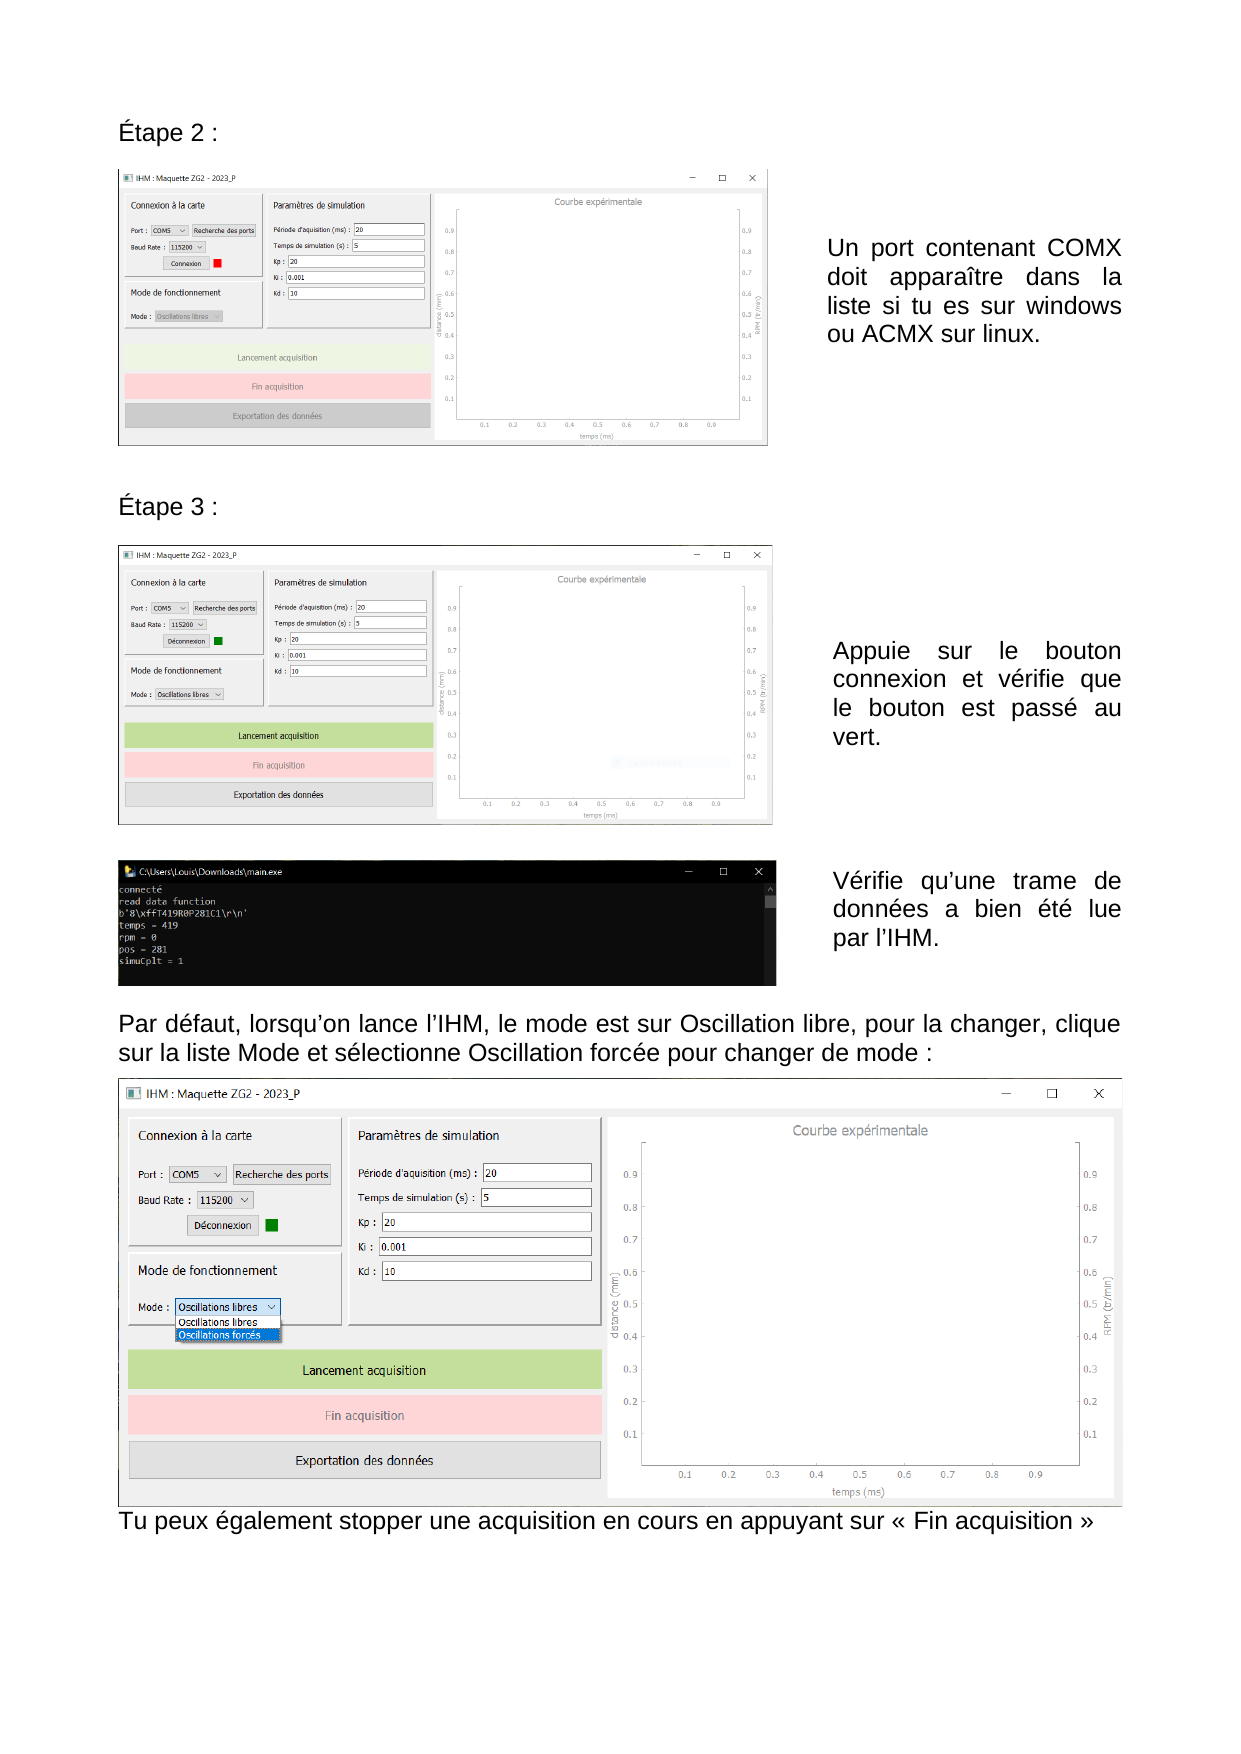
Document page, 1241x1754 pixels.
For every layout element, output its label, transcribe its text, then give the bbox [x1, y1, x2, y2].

text Tu peux également stopper une acquisition en cours en appuyant sur « Fin acquisition » [118, 1507, 1122, 1535]
text Vérifie qu’une trame de données a bien été lue par l’IHM. [833, 866, 1122, 952]
text Étape 3 : [118, 492, 1122, 521]
text Étape 2 : [118, 118, 1122, 147]
text Un port contenant COMX doit apparaître dans la liste si tu es sur windows ou ACMX sur linux. [827, 233, 1122, 348]
text Par défaut, lorsqu’on lance l’IHM, le mode est sur Oscillation libre, pour la changer, clique sur la liste Mode et sélectionne Oscillation forcée pour changer de mode : [118, 1009, 1122, 1067]
text Appuie sur le bouton connexion et vérifie que le bouton est passé au vert. [833, 636, 1122, 751]
picture [118, 545, 773, 825]
picture [118, 169, 768, 446]
text [118, 1067, 1122, 1078]
picture [118, 1078, 1123, 1507]
